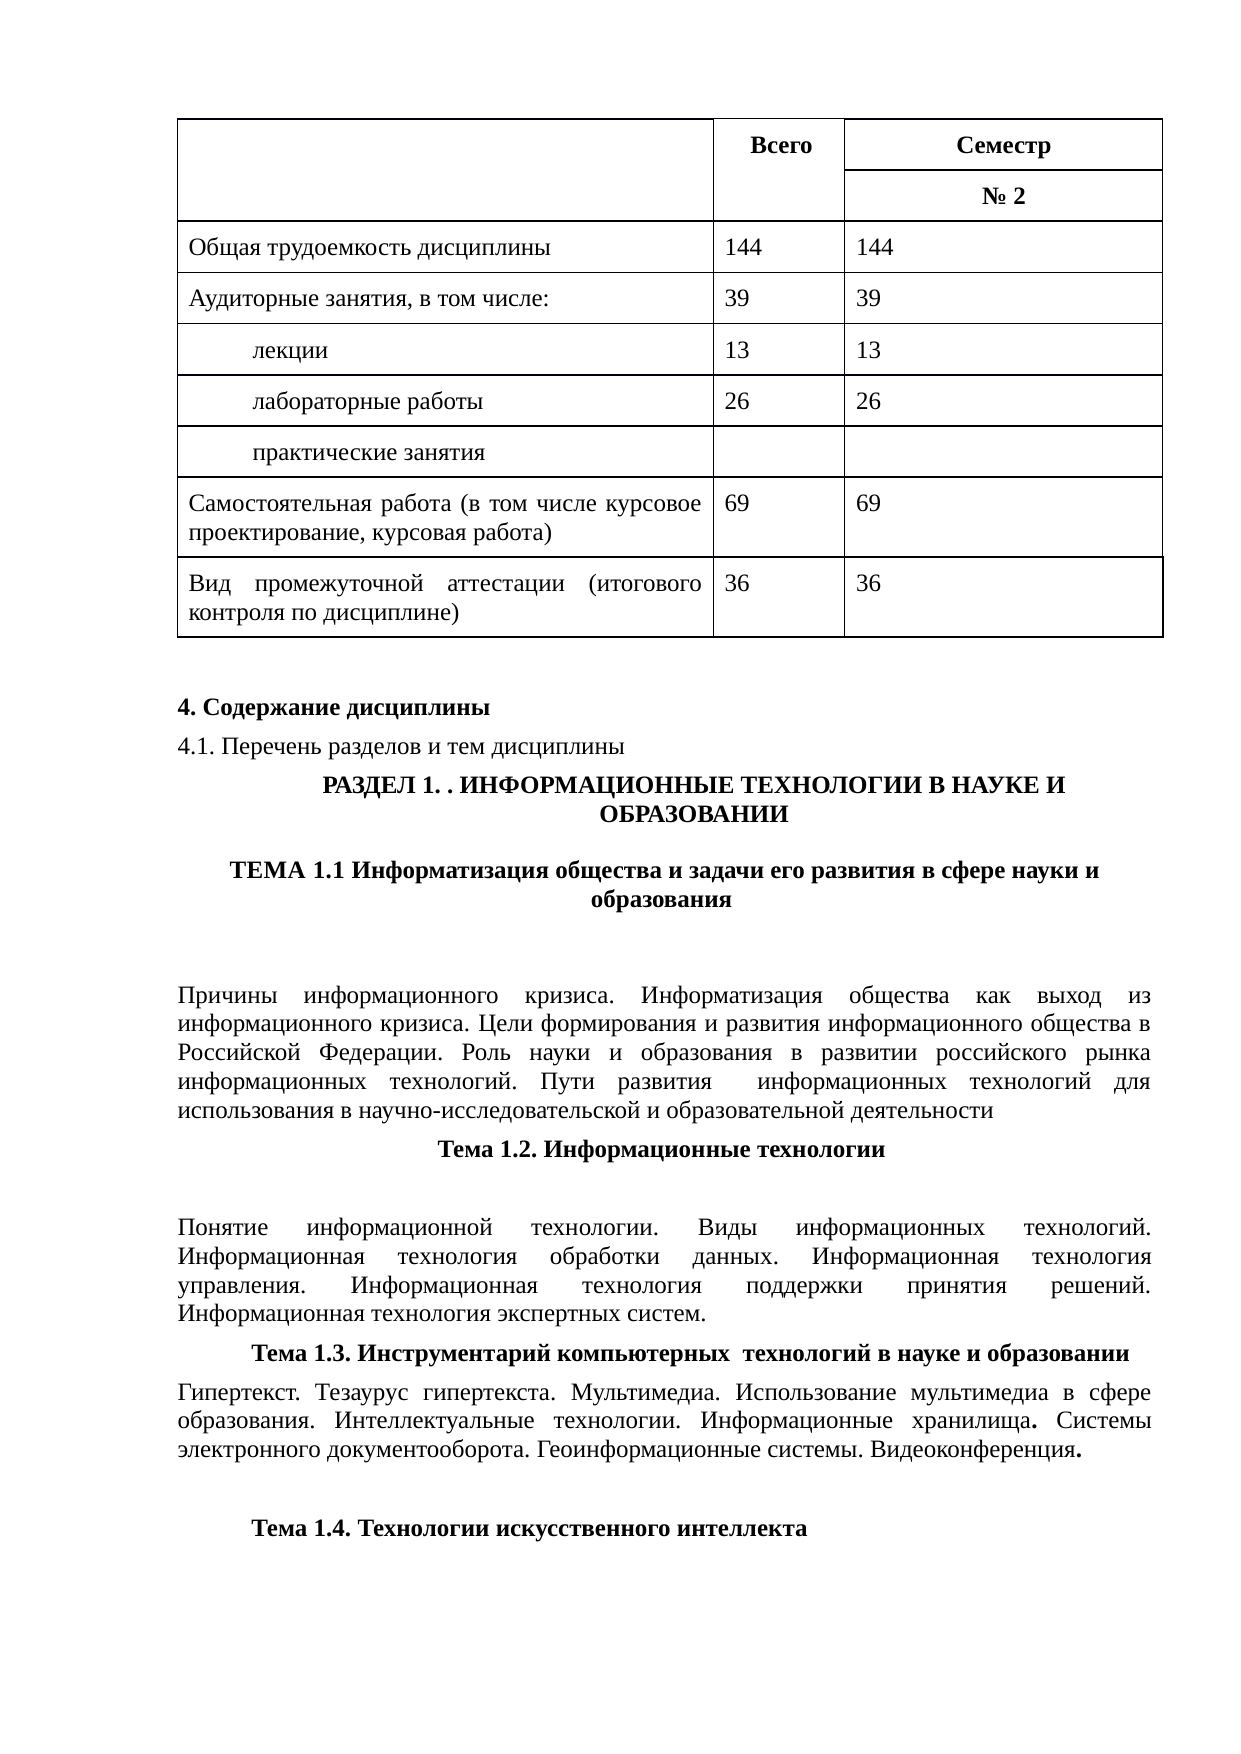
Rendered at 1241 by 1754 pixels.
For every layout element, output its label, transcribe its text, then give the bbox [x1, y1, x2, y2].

table_cell Самостоятельная работа (в том числе курсовое проектирование, курсовая работа) [178, 478, 713, 556]
table_cell 144 [714, 222, 844, 272]
table_cell лабораторные работы [178, 376, 713, 425]
table_cell 144 [845, 222, 1162, 272]
table_cell 39 [845, 273, 1162, 323]
text Тема 1.3. Инструментарий компьютерных технологий в науке и образовании [177, 1338, 1152, 1366]
table_cell 26 [845, 376, 1162, 425]
table_cell 69 [845, 478, 1162, 556]
text Тема 1.4. Технологии искусственного интеллекта [177, 1513, 1152, 1541]
table_cell 36 [714, 558, 844, 636]
text 4. Содержание дисциплины [177, 692, 1152, 721]
table_cell 39 [714, 273, 844, 323]
table_cell [845, 427, 1162, 476]
table_cell 26 [714, 376, 844, 425]
table_cell [714, 427, 844, 476]
table_cell 69 [714, 478, 844, 556]
text Тема 1.2. Информационные технологии [177, 1134, 1152, 1163]
table_cell лекции [178, 324, 713, 374]
table_cell Вид промежуточной аттестации (итогового контроля по дисциплине) [178, 558, 713, 636]
text Гипертекст. Тезаурус гипертекста. Мультимедиа. Использование мультимедиа в сфере образования. Интеллектуальные технологии. Информационные хранилища. Системы электронного документооборота. Геоинформационные системы. Видеоконференция. [177, 1377, 1152, 1463]
text ТЕМА 1.1 Информатизация общества и задачи его развития в сфере науки и образования [177, 855, 1152, 913]
table_cell 36 [845, 558, 1162, 636]
table_header [178, 120, 713, 220]
text 4.1. Перечень разделов и тем дисциплины [177, 731, 1152, 760]
table_cell Семестр [845, 120, 1162, 169]
table_cell Аудиторные занятия, в том числе: [178, 273, 713, 323]
table_cell практические занятия [178, 427, 713, 476]
table_cell № 2 [845, 171, 1162, 220]
table_cell 13 [845, 324, 1162, 374]
text Причины информационного кризиса. Информатизация общества как выход из информационного кризиса. Цели формирования и развития информационного общества в Российской Федерации. Роль науки и образования в развитии российского рынка информационных технологий. Пути развития информационных технологий для использования в научно-исследовательской и образовательной деятельности [177, 980, 1152, 1123]
table_cell 13 [714, 324, 844, 374]
text Понятие информационной технологии. Виды информационных технологий. Информационная технология обработки данных. Информационная технология управления. Информационная технология поддержки принятия решений. Информационная технология экспертных систем. [177, 1212, 1152, 1327]
table_cell Общая трудоемкость дисциплины [178, 222, 713, 272]
text РАЗДЕЛ 1. . ИНФОРМАЦИОННЫЕ ТЕХНОЛОГИИ В НАУКЕ И ОБРАЗОВАНИИ [236, 770, 1152, 828]
table_cell Всего [714, 119, 844, 220]
